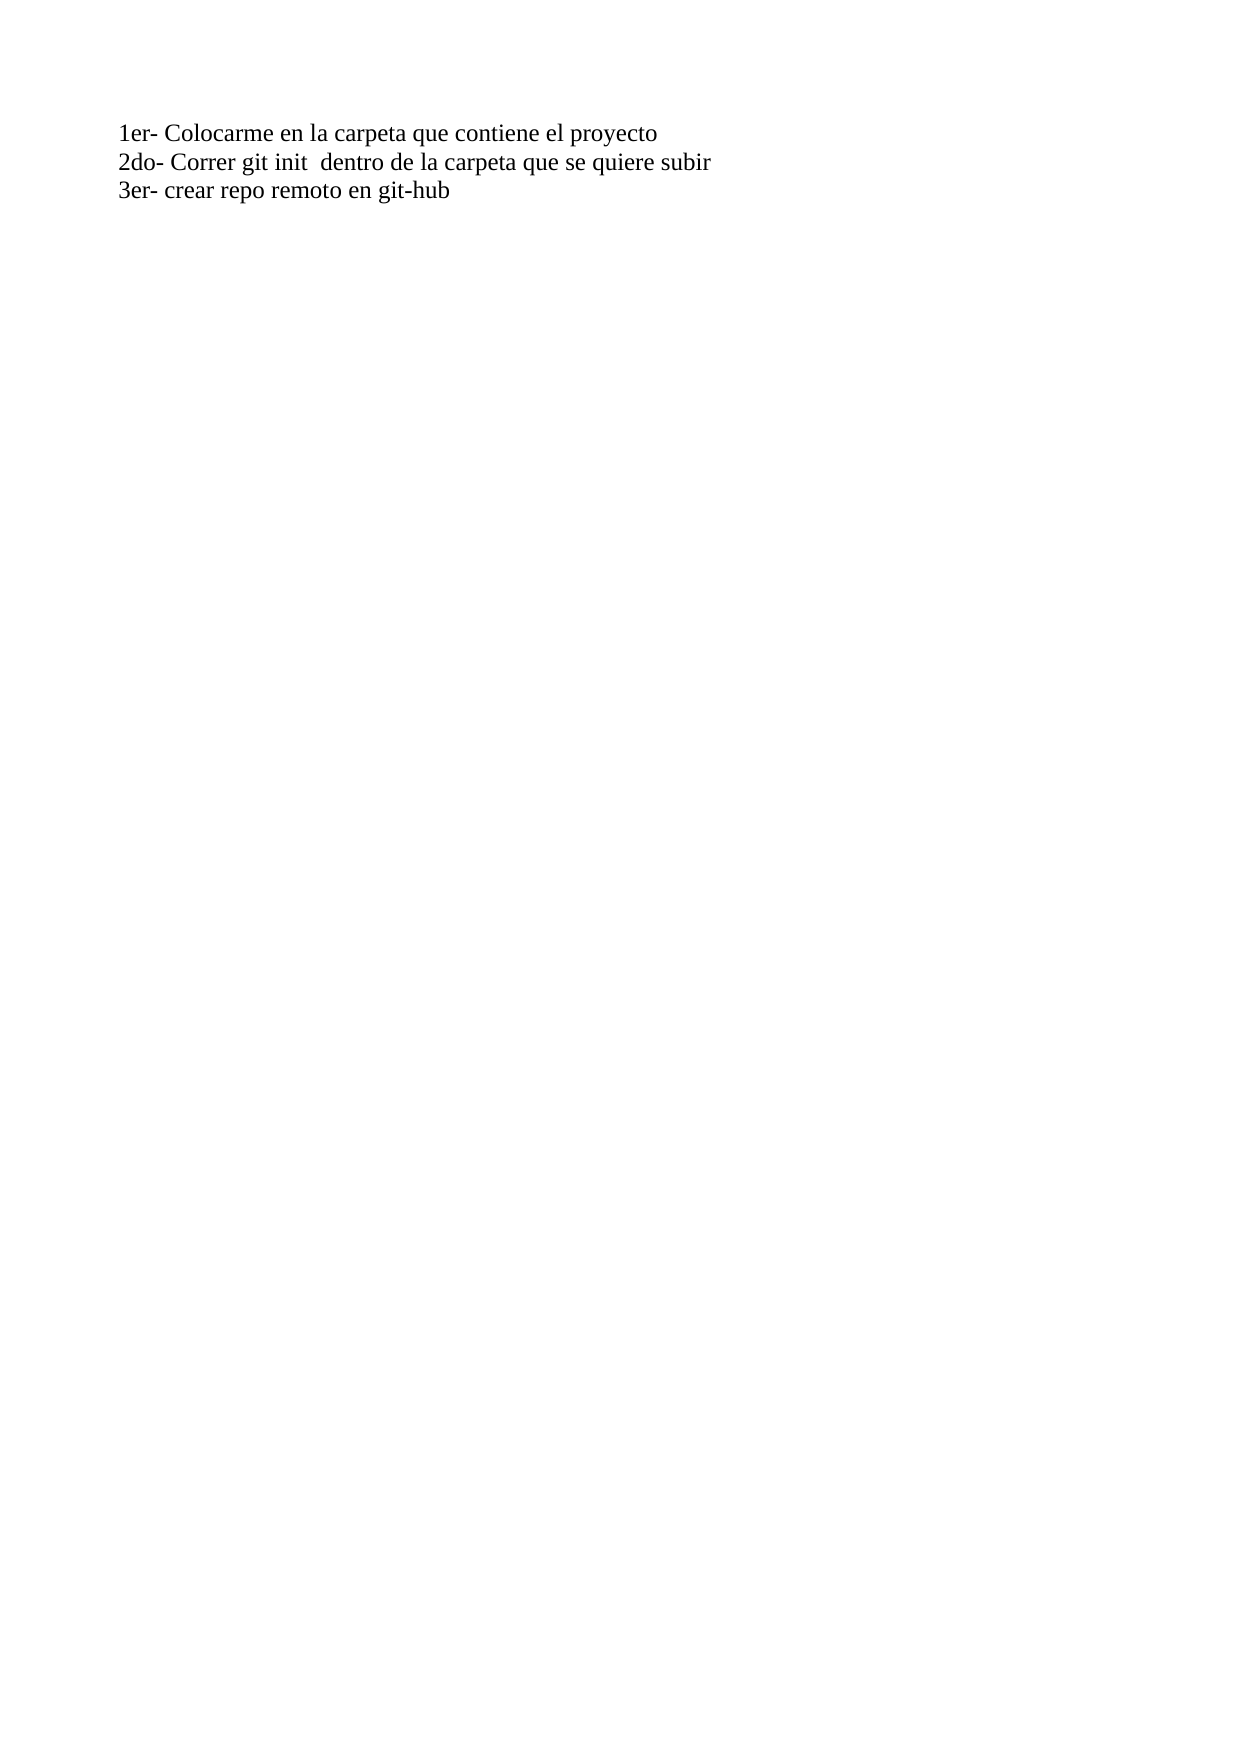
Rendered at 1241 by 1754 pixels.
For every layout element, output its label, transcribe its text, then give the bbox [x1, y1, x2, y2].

text 1er- Colocarme en la carpeta que contiene el proyecto [118, 118, 1122, 147]
text 3er- crear repo remoto en git-hub [118, 176, 1122, 204]
text 2do- Correr git init dentro de la carpeta que se quiere subir [118, 147, 1122, 176]
